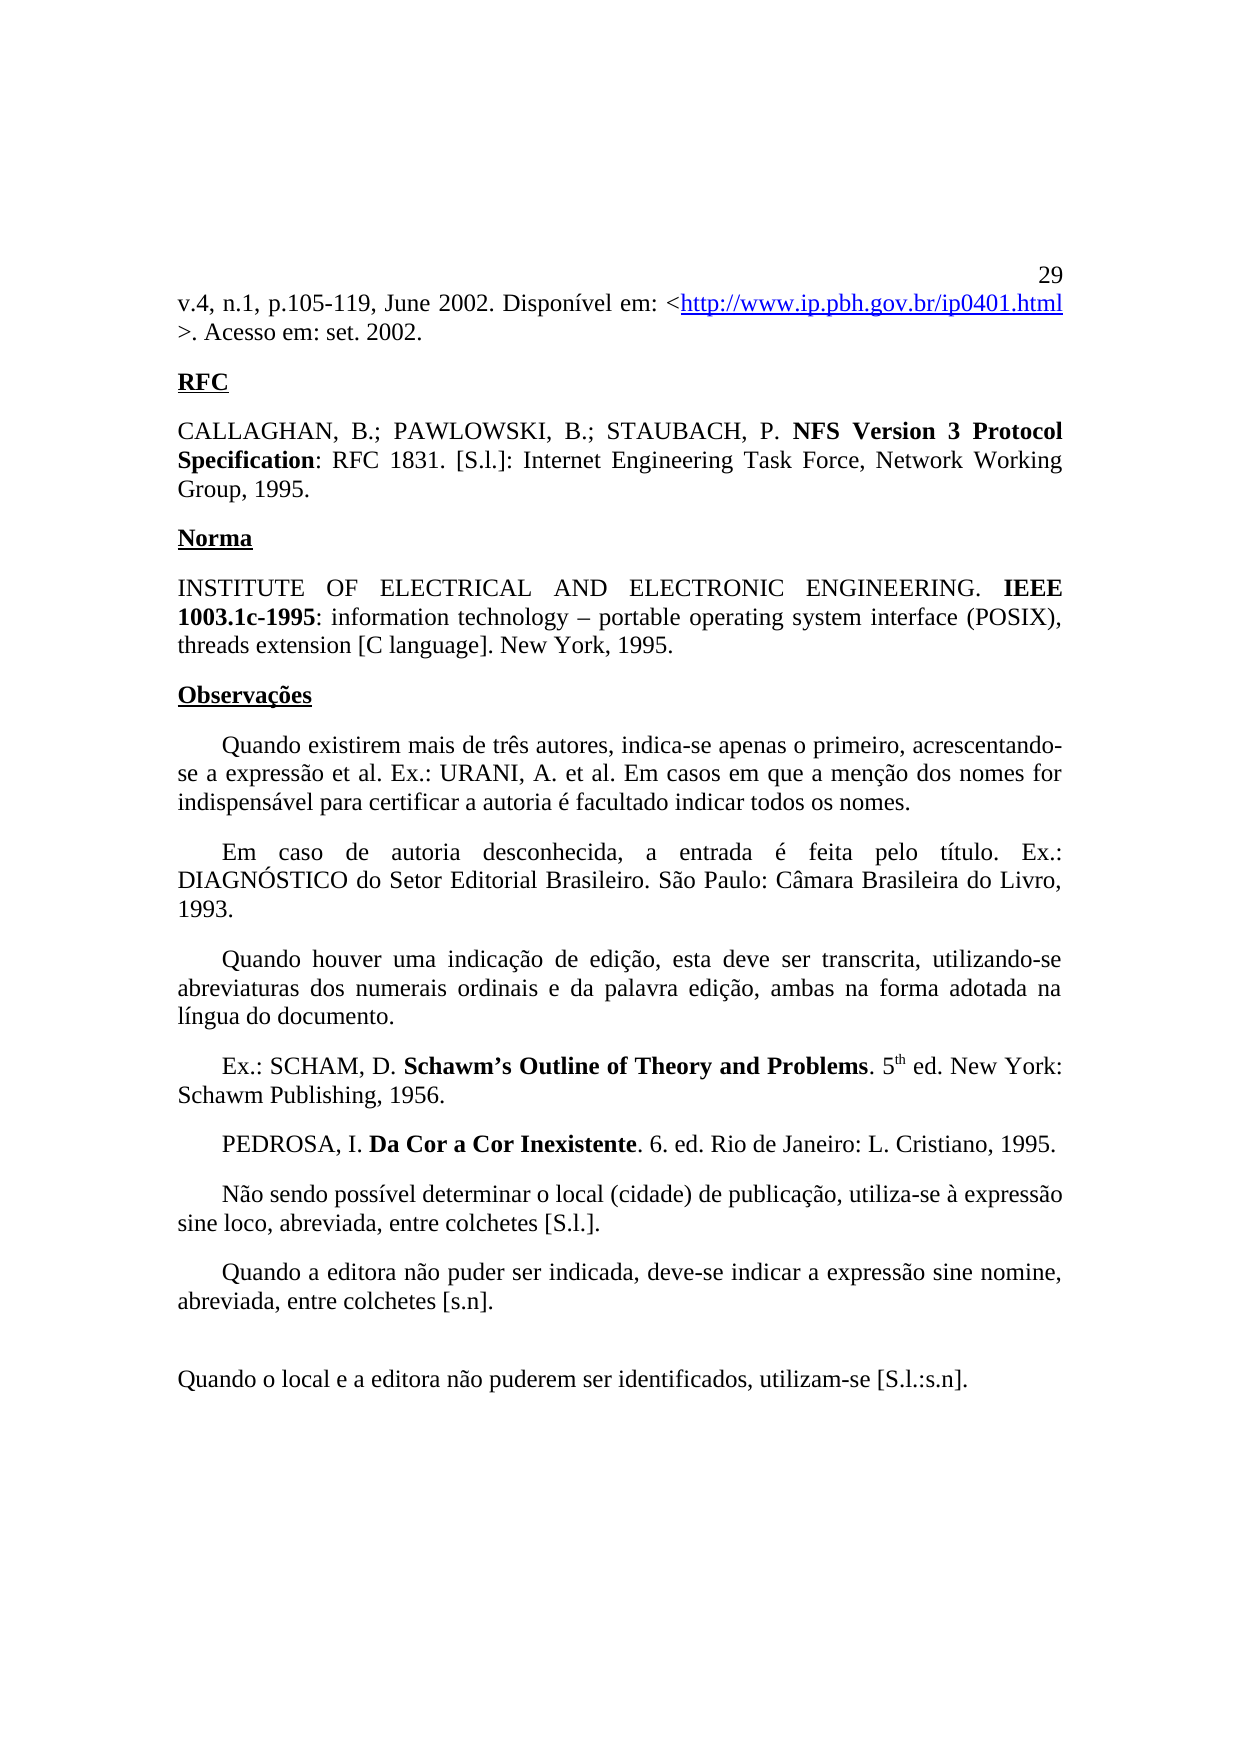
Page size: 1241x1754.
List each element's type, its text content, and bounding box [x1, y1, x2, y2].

text Quando a editora não puder ser indicada, deve-se indicar a expressão sine nomine, abreviada, entre colchetes [s.n]. [177, 1257, 1063, 1315]
text Observações [177, 680, 1063, 709]
text Em caso de autoria desconhecida, a entrada é feita pelo título. Ex.: DIAGNÓSTICO do Setor Editorial Brasileiro. São Paulo: Câmara Brasileira do Livro, 1993. [177, 837, 1063, 923]
text Quando houver uma indicação de edição, esta deve ser transcrita, utilizando-se abreviaturas dos numerais ordinais e da palavra edição, ambas na forma adotada na língua do documento. [177, 944, 1063, 1030]
text INSTITUTE OF ELECTRICAL AND ELECTRONIC ENGINEERING. IEEE 1003.1c-1995: information technology – portable operating system interface (POSIX), threads extension [C language]. New York, 1995. [177, 573, 1063, 659]
text Não sendo possível determinar o local (cidade) de publicação, utiliza-se à expressão sine loco, abreviada, entre colchetes [S.l.]. [177, 1179, 1063, 1236]
text Quando o local e a editora não puderem ser identificados, utilizam-se [S.l.:s.n]. [177, 1336, 1063, 1393]
text CALLAGHAN, B.; PAWLOWSKI, B.; STAUBACH, P. NFS Version 3 Protocol Specification: RFC 1831. [S.l.]: Internet Engineering Task Force, Network Working Group, 1995. [177, 416, 1063, 503]
text v.4, n.1, p.105-119, June 2002. Disponível em: <http://www.ip.pbh.gov.br/ip0401.html >. Acesso em: set. 2002. [177, 288, 1063, 346]
text PEDROSA, I. Da Cor a Cor Inexistente. 6. ed. Rio de Janeiro: L. Cristiano, 1995. [177, 1129, 1063, 1158]
text Norma [177, 523, 1063, 552]
text Quando existirem mais de três autores, indica-se apenas o primeiro, acrescentando-se a expressão et al. Ex.: URANI, A. et al. Em casos em que a menção dos nomes for indispensável para certificar a autoria é facultado indicar todos os nomes. [177, 730, 1063, 816]
text RFC [177, 367, 1063, 396]
text Ex.: SCHAM, D. Schawm’s Outline of Theory and Problems. 5th ed. New York: Schawm Publishing, 1956. [177, 1051, 1063, 1108]
